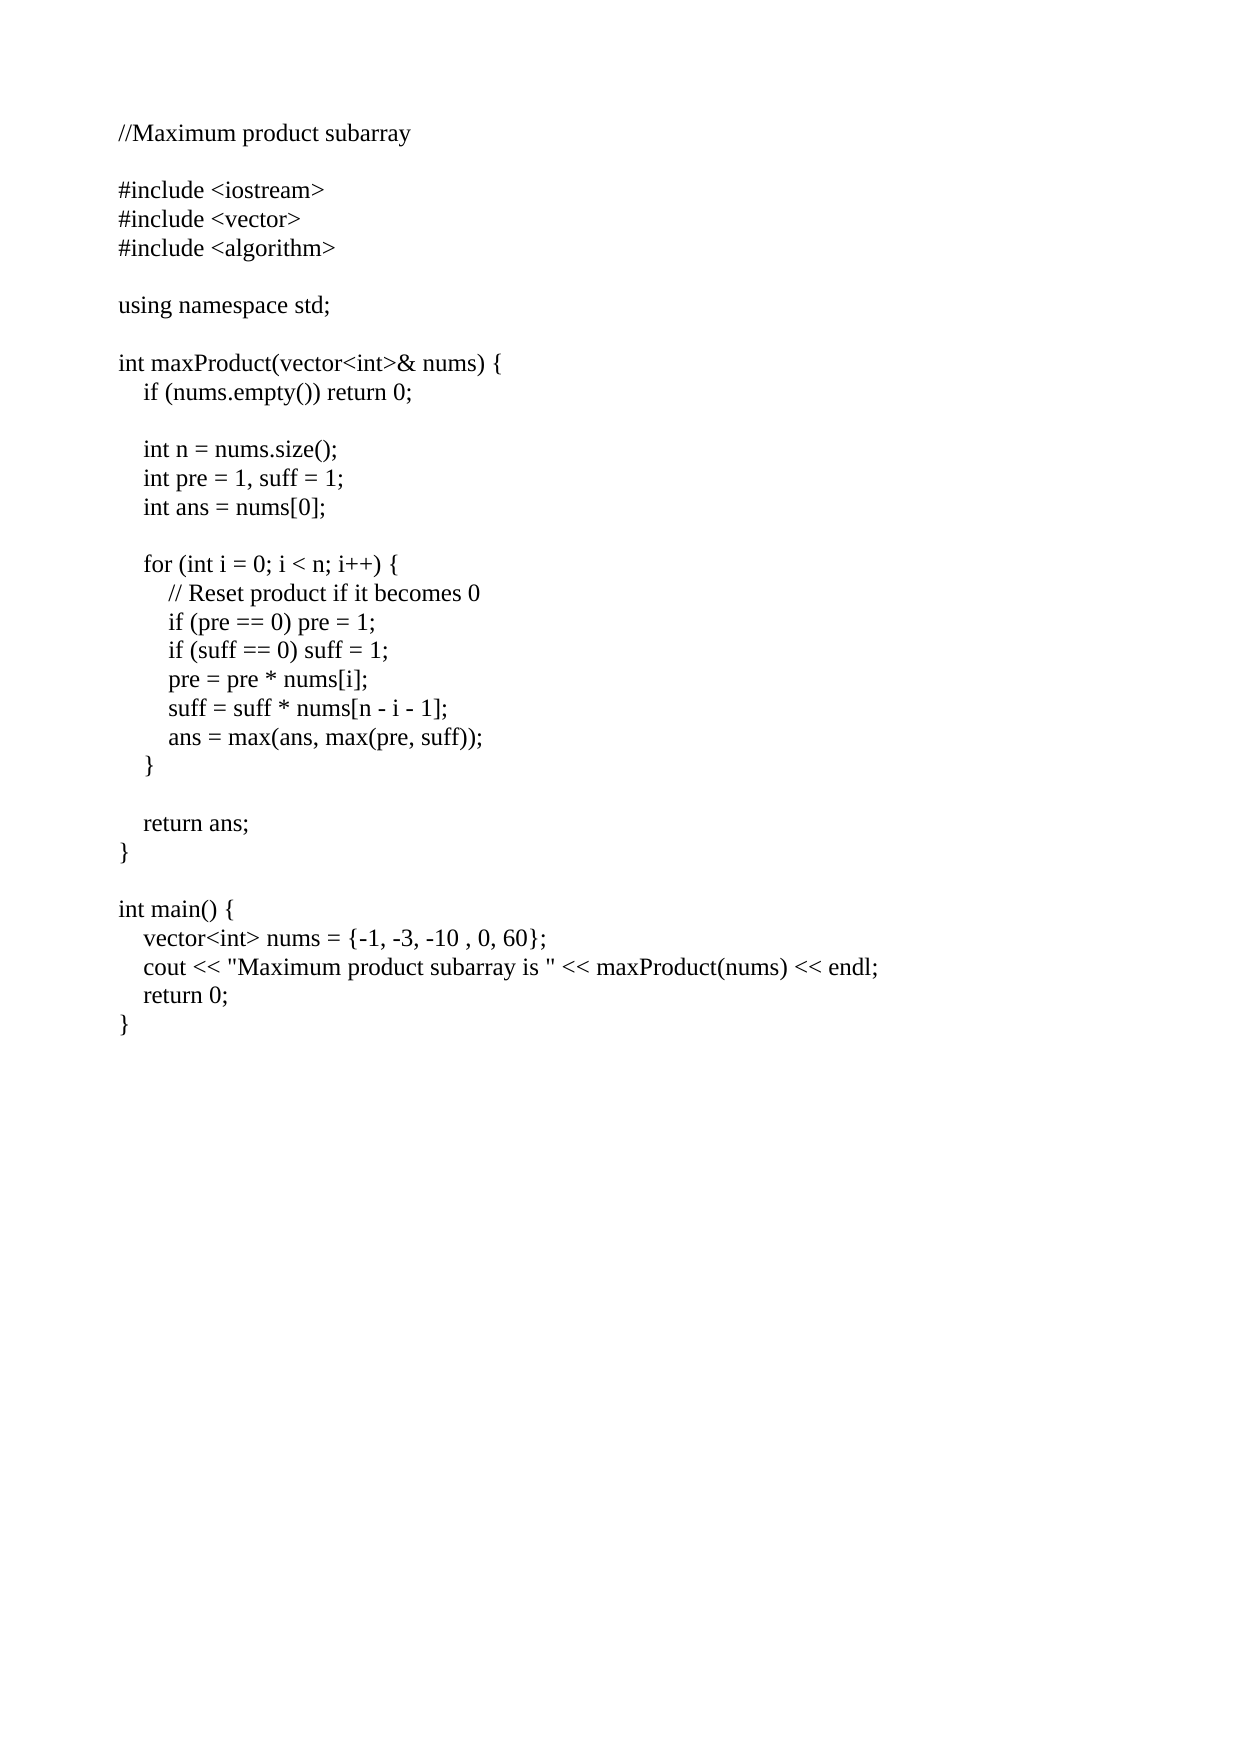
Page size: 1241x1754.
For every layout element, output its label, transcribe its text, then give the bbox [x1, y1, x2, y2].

text #include <algorithm> [118, 233, 1122, 262]
text return ans; [118, 808, 1122, 837]
text #include <vector> [118, 204, 1122, 233]
text if (pre == 0) pre = 1; [118, 607, 1122, 636]
text ans = max(ans, max(pre, suff)); [118, 722, 1122, 751]
text cout << "Maximum product subarray is " << maxProduct(nums) << endl; [118, 952, 1122, 981]
text int main() { [118, 894, 1122, 923]
text int maxProduct(vector<int>& nums) { [118, 348, 1122, 377]
text suff = suff * nums[n - i - 1]; [118, 693, 1122, 722]
text pre = pre * nums[i]; [118, 664, 1122, 693]
text int pre = 1, suff = 1; [118, 463, 1122, 492]
text } [118, 1009, 1122, 1038]
text if (nums.empty()) return 0; [118, 377, 1122, 406]
text //Maximum product subarray [118, 118, 1122, 147]
text // Reset product if it becomes 0 [118, 578, 1122, 607]
text if (suff == 0) suff = 1; [118, 636, 1122, 664]
text } [118, 751, 1122, 779]
text } [118, 837, 1122, 866]
text int n = nums.size(); [118, 434, 1122, 463]
text #include <iostream> [118, 176, 1122, 204]
text for (int i = 0; i < n; i++) { [118, 549, 1122, 578]
text return 0; [118, 981, 1122, 1009]
text int ans = nums[0]; [118, 492, 1122, 521]
text using namespace std; [118, 291, 1122, 319]
text vector<int> nums = {-1, -3, -10 , 0, 60}; [118, 923, 1122, 952]
